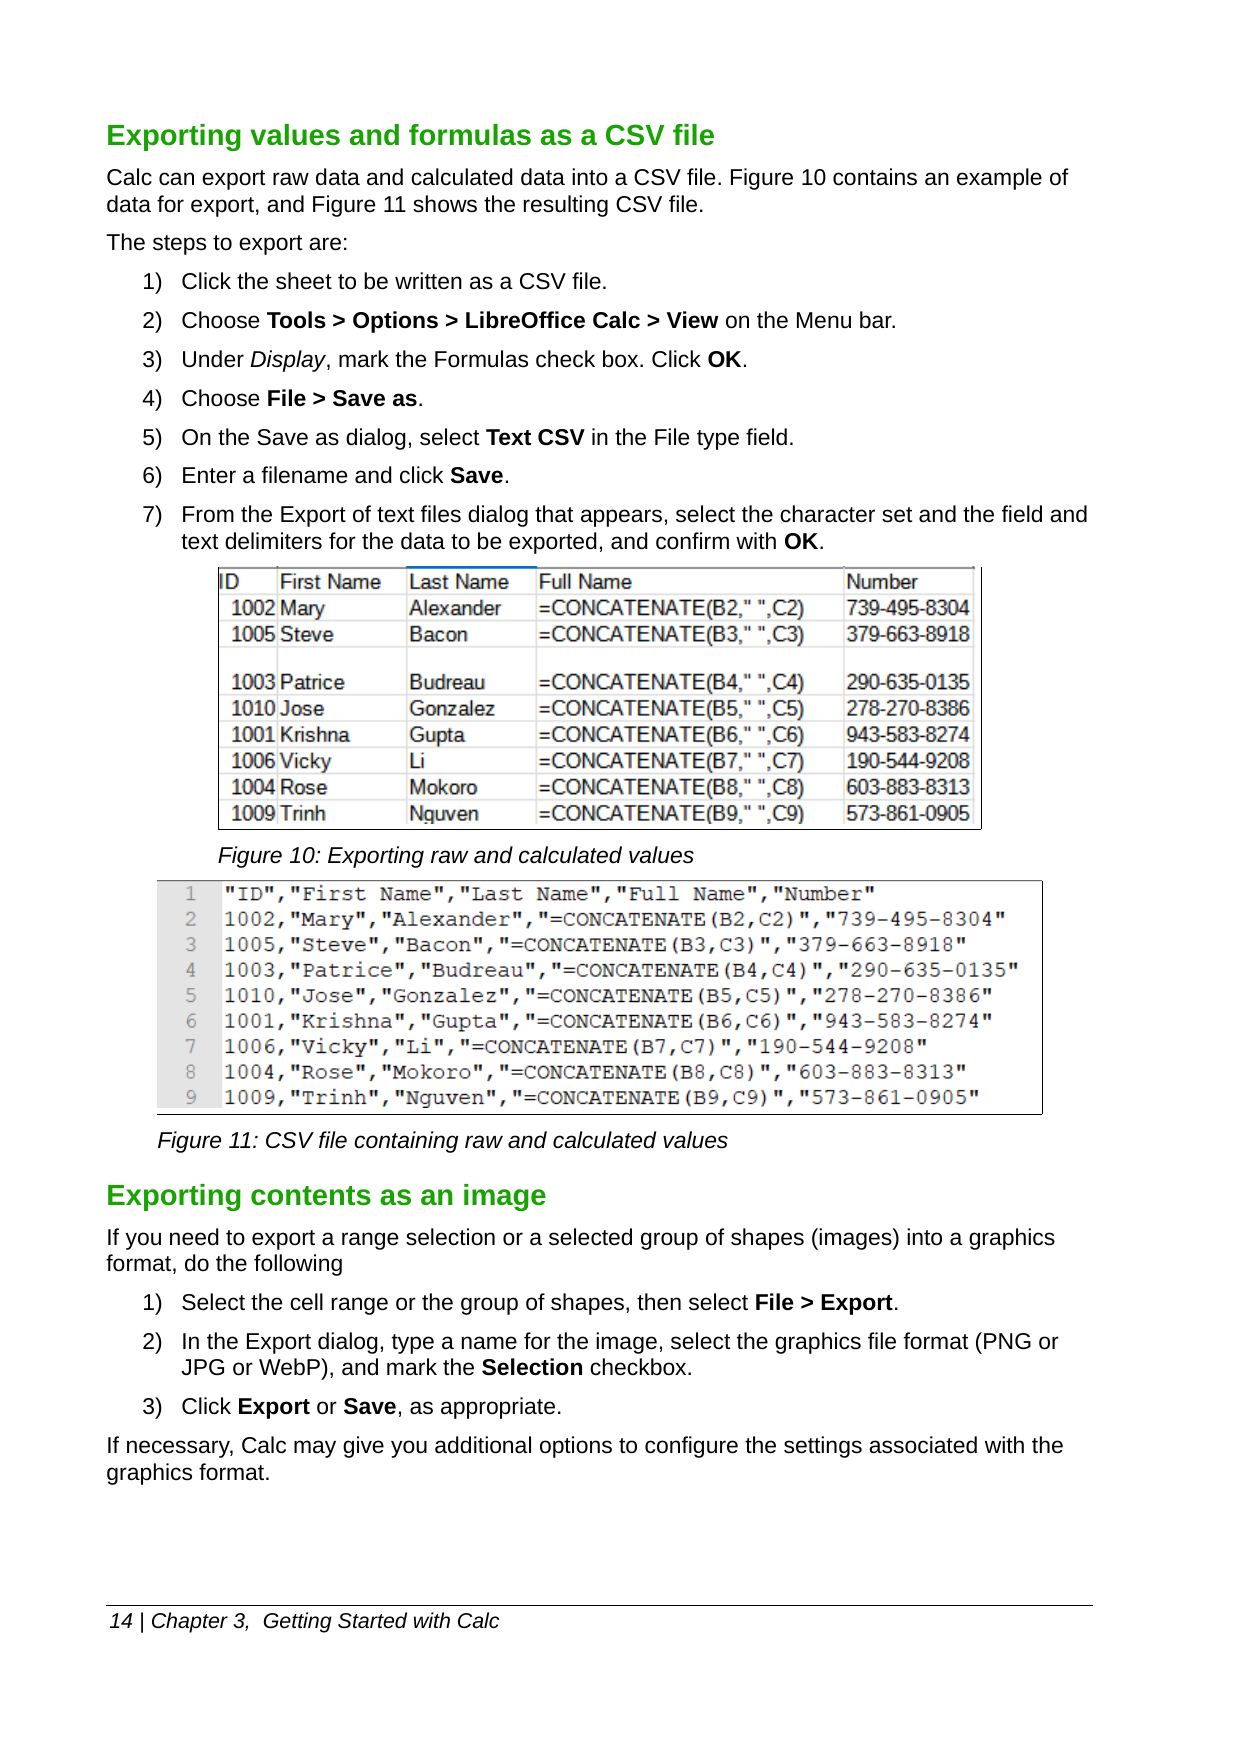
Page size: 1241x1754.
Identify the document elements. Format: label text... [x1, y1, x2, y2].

list Under Display, mark the Formulas check box. Click OK. [162, 346, 1093, 372]
list Enter a filename and click Save. [162, 462, 1093, 489]
list From the Export of text files dialog that appears, select the character set and the field and text delimiters for the data to be exported, and confirm with OK. [162, 501, 1093, 554]
subtitle Exporting values and formulas as a CSV file [106, 118, 1093, 152]
picture [217, 566, 976, 824]
list Choose Tools > Options > LibreOffice Calc > View on the Menu bar. [162, 307, 1093, 333]
list Click the sheet to be written as a CSV file. [162, 268, 1093, 294]
subtitle Exporting contents as an image [106, 1178, 1093, 1211]
text Calc can export raw data and calculated data into a CSV file. Figure 10 contains an example of data for export, and Figure 11 shows the resulting CSV file. [106, 164, 1093, 217]
list In the Export dialog, type a name for the image, select the graphics file format (PNG or JPG or WebP), and mark the Selection checkbox. [162, 1328, 1093, 1381]
text If necessary, Calc may give you additional options to configure the settings associated with the graphics format. [106, 1432, 1093, 1485]
list If you need to export a range selection or a selected group of shapes (images) into a graphics format, do the following [106, 1224, 1093, 1277]
text Figure 10: Exporting raw and calculated values [218, 842, 981, 868]
list On the Save as dialog, select Text CSV in the File type field. [162, 424, 1093, 450]
list Click Export or Save, as appropriate. [162, 1393, 1093, 1419]
text Figure 11: CSV file containing raw and calculated values [157, 1127, 1042, 1153]
text The steps to export are: [106, 229, 1093, 256]
list Select the cell range or the group of shapes, then select File > Export. [162, 1289, 1093, 1316]
picture [157, 880, 1042, 1108]
list Choose File > Save as. [162, 385, 1093, 411]
